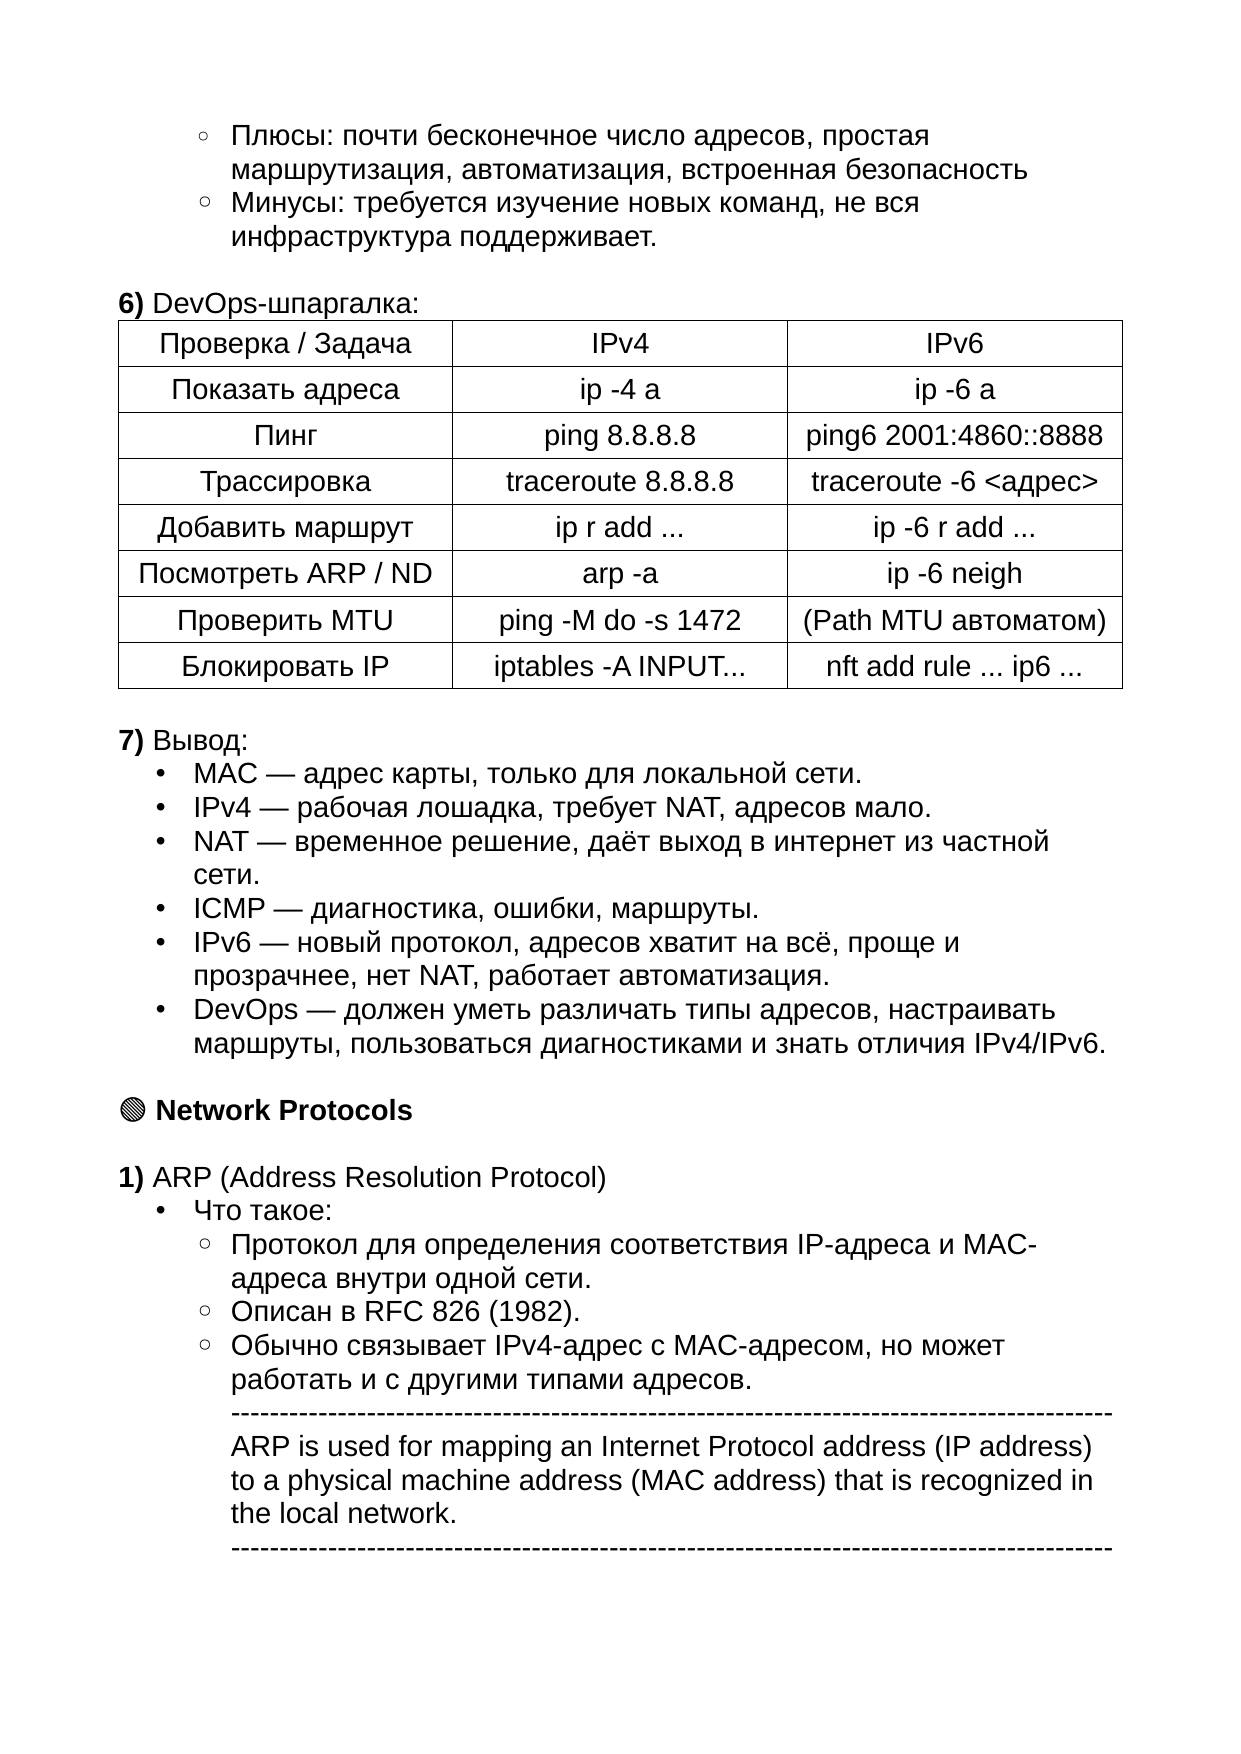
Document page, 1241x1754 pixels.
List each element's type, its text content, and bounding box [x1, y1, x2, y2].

list Протокол для определения соответствия IP-адреса и MAC-адреса внутри одной сети. [193, 1227, 1122, 1294]
list DevOps — должен уметь различать типы адресов, настраивать маршруты, пользоваться диагностиками и знать отличия IPv4/IPv6. [156, 992, 1122, 1059]
list MAC — адрес карты, только для локальной сети. [156, 756, 1122, 790]
table_cell iptables -A INPUT... [453, 643, 787, 688]
table_cell ip -6 a [788, 367, 1122, 412]
list Что такое: [156, 1193, 1122, 1227]
text 🟢 Network Protocols [118, 1093, 1122, 1126]
table_header IPv4 [453, 321, 787, 366]
list IPv4 — рабочая лошадка, требует NAT, адресов мало. [156, 790, 1122, 823]
table_cell Добавить маршрут [119, 505, 452, 550]
table_header IPv6 [788, 321, 1122, 366]
table_header Проверка / Задача [119, 321, 452, 366]
text 7) Вывод: [118, 722, 1122, 756]
table_cell ip -6 neigh [788, 551, 1122, 596]
list -------------------------------------------------------------------------------------------ARP is used for mapping an Internet Protocol address (IP address) to a physical machine address (MAC address) that is recognized in the local network. [193, 1395, 1122, 1529]
list ------------------------------------------------------------------------------------------- [193, 1529, 1122, 1563]
table_cell Пинг [119, 413, 452, 458]
table_cell Посмотреть ARP / ND [119, 551, 452, 596]
list NAT — временное решение, даёт выход в интернет из частной сети. [156, 823, 1122, 891]
table_cell Трассировка [119, 459, 452, 504]
list ICMP — диагностика, ошибки, маршруты. [156, 891, 1122, 924]
list Минусы: требуется изучение новых команд, не вся инфраструктура поддерживает. [193, 185, 1122, 252]
list Обычно связывает IPv4-адрес с MAC-адресом, но может работать и с другими типами адресов. [193, 1328, 1122, 1395]
text 1) ARP (Address Resolution Protocol) [118, 1160, 1122, 1193]
table_cell ping -M do -s 1472 [453, 597, 787, 642]
list Описан в RFC 826 (1982). [193, 1294, 1122, 1328]
table_cell Показать адреса [119, 367, 452, 412]
list Плюсы: почти бесконечное число адресов, простая маршрутизация, автоматизация, встроенная безопасность [193, 118, 1122, 185]
table_cell ip -4 a [453, 367, 787, 412]
table_cell nft add rule ... ip6 ... [788, 643, 1122, 688]
table_cell traceroute -6 <адрес> [788, 459, 1122, 504]
text 6) DevOps-шпаргалка: [118, 286, 1122, 319]
table_cell traceroute 8.8.8.8 [453, 459, 787, 504]
table_cell ping 8.8.8.8 [453, 413, 787, 458]
table_cell Блокировать IP [119, 643, 452, 688]
table_cell arp -a [453, 551, 787, 596]
list IPv6 — новый протокол, адресов хватит на всё, проще и прозрачнее, нет NAT, работает автоматизация. [156, 924, 1122, 992]
table_cell (Path MTU автоматом) [788, 597, 1122, 642]
table_cell ip -6 r add ... [788, 505, 1122, 550]
table_cell ip r add ... [453, 505, 787, 550]
table_cell Проверить MTU [119, 597, 452, 642]
table_cell ping6 2001:4860::8888 [788, 413, 1122, 458]
